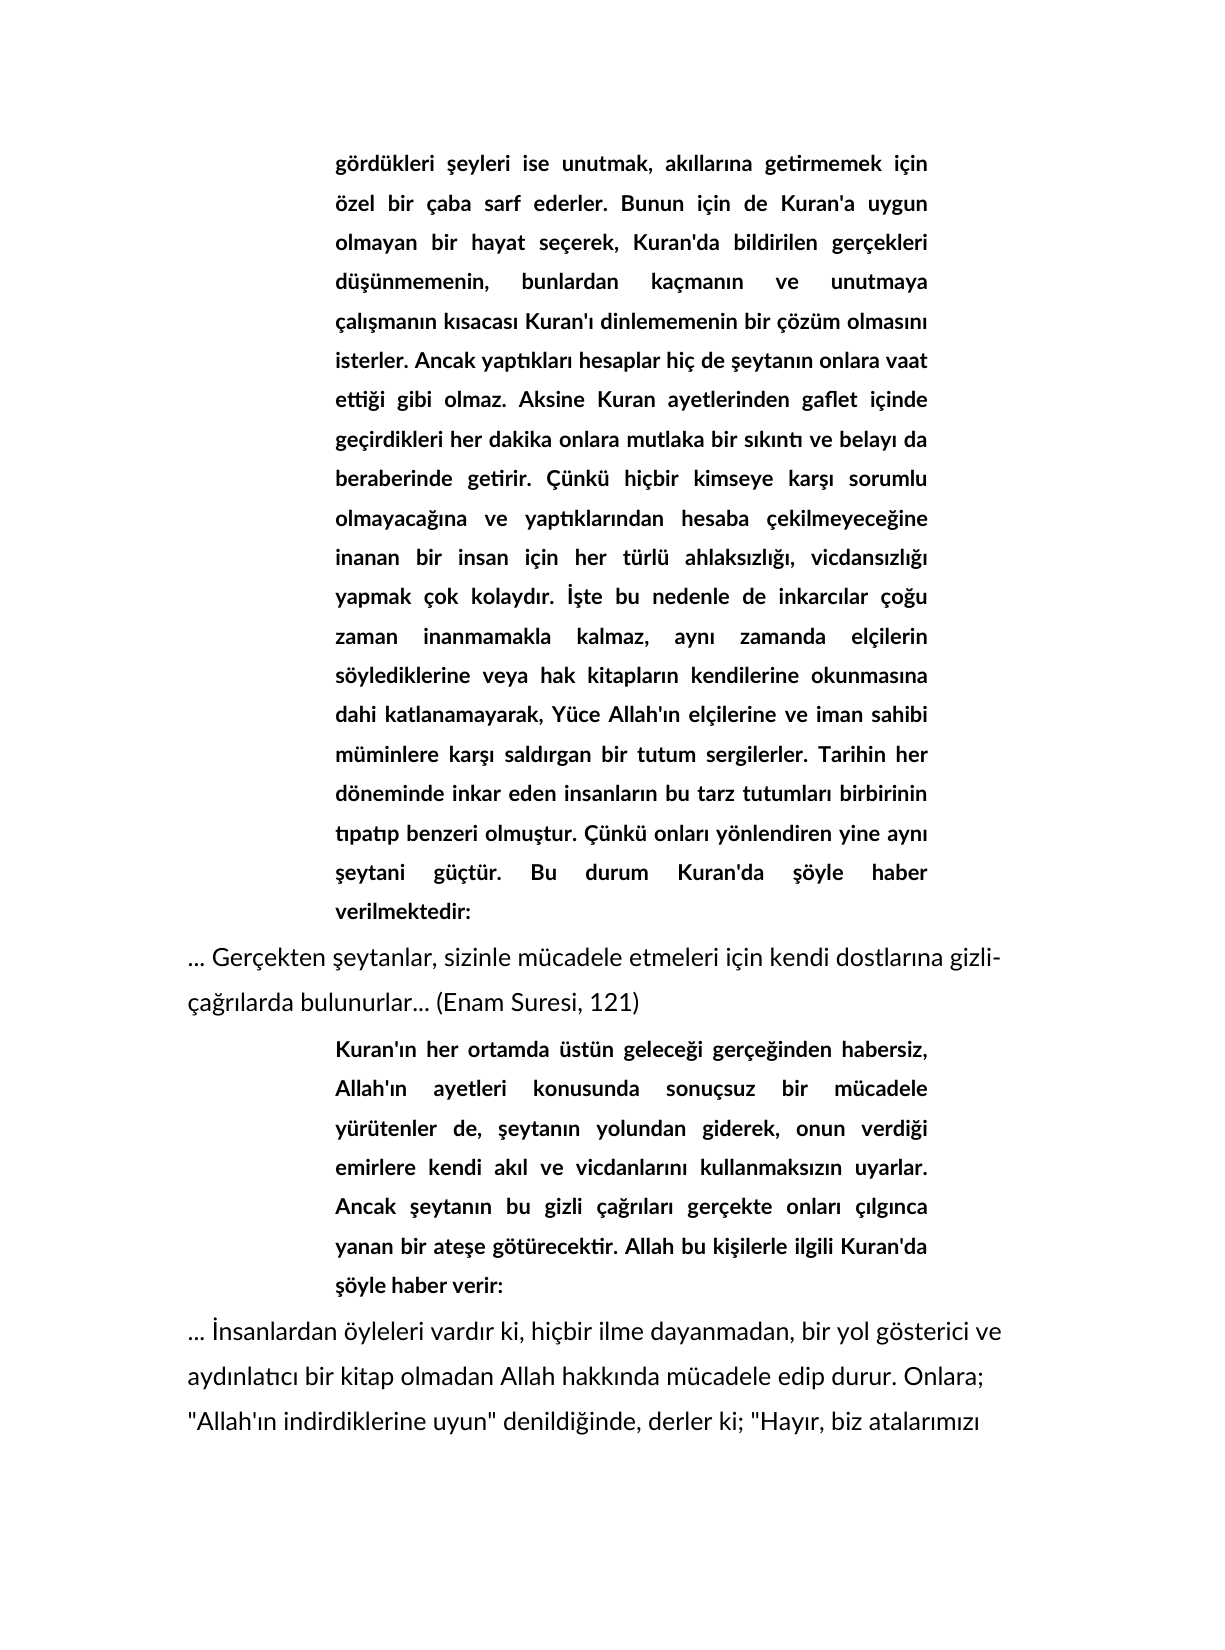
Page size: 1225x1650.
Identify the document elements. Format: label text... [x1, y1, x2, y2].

text ... İnsanlardan öyleleri vardır ki, hiçbir ilme dayanmadan, bir yol gösterici ve aydınlatıcı bir kitap olmadan Allah hakkında mücadele edip durur. Onlara; "Allah'ın indirdiklerine uyun" denildiğinde, derler ki; "Hayır, biz atalarımızı [187, 1315, 1037, 1435]
text gördükleri şeyleri ise unutmak, akıllarına getirmemek için özel bir çaba sarf ederler. Bunun için de Kuran'a uygun olmayan bir hayat seçerek, Kuran'da bildirilen gerçekleri düşünmemenin, bunlardan kaçmanın ve unutmaya çalışmanın kısacası Kuran'ı dinlememenin bir çözüm olmasını isterler. Ancak yaptıkları hesaplar hiç de şeytanın onlara vaat ettiği gibi olmaz. Aksine Kuran ayetlerinden gaflet içinde geçirdikleri her dakika onlara mutlaka bir sıkıntı ve belayı da beraberinde getirir. Çünkü hiçbir kimseye karşı sorumlu olmayacağına ve yaptıklarından hesaba çekilmeyeceğine inanan bir insan için her türlü ahlaksızlığı, vicdansızlığı yapmak çok kolaydır. İşte bu nedenle de inkarcılar çoğu zaman inanmamakla kalmaz, aynı zamanda elçilerin söylediklerine veya hak kitapların kendilerine okunmasına dahi katlanamayarak, Yüce Allah'ın elçilerine ve iman sahibi müminlere karşı saldırgan bir tutum sergilerler. Tarihin her döneminde inkar eden insanların bu tarz tutumları birbirinin tıpatıp benzeri olmuştur. Çünkü onları yönlendiren yine aynı şeytani güçtür. Bu durum Kuran'da şöyle haber verilmektedir: [335, 150, 928, 924]
text ... Gerçekten şeytanlar, sizinle mücadele etmeleri için kendi dostlarına gizli-çağrılarda bulunurlar... (Enam Suresi, 121) [187, 942, 1037, 1017]
text Kuran'ın her ortamda üstün geleceği gerçeğinden habersiz, Allah'ın ayetleri konusunda sonuçsuz bir mücadele yürütenler de, şeytanın yolundan giderek, onun verdiği emirlere kendi akıl ve vicdanlarını kullanmaksızın uyarlar. Ancak şeytanın bu gizli çağrıları gerçekte onları çılgınca yanan bir ateşe götürecektir. Allah bu kişilerle ilgili Kuran'da şöyle haber verir: [335, 1036, 928, 1298]
